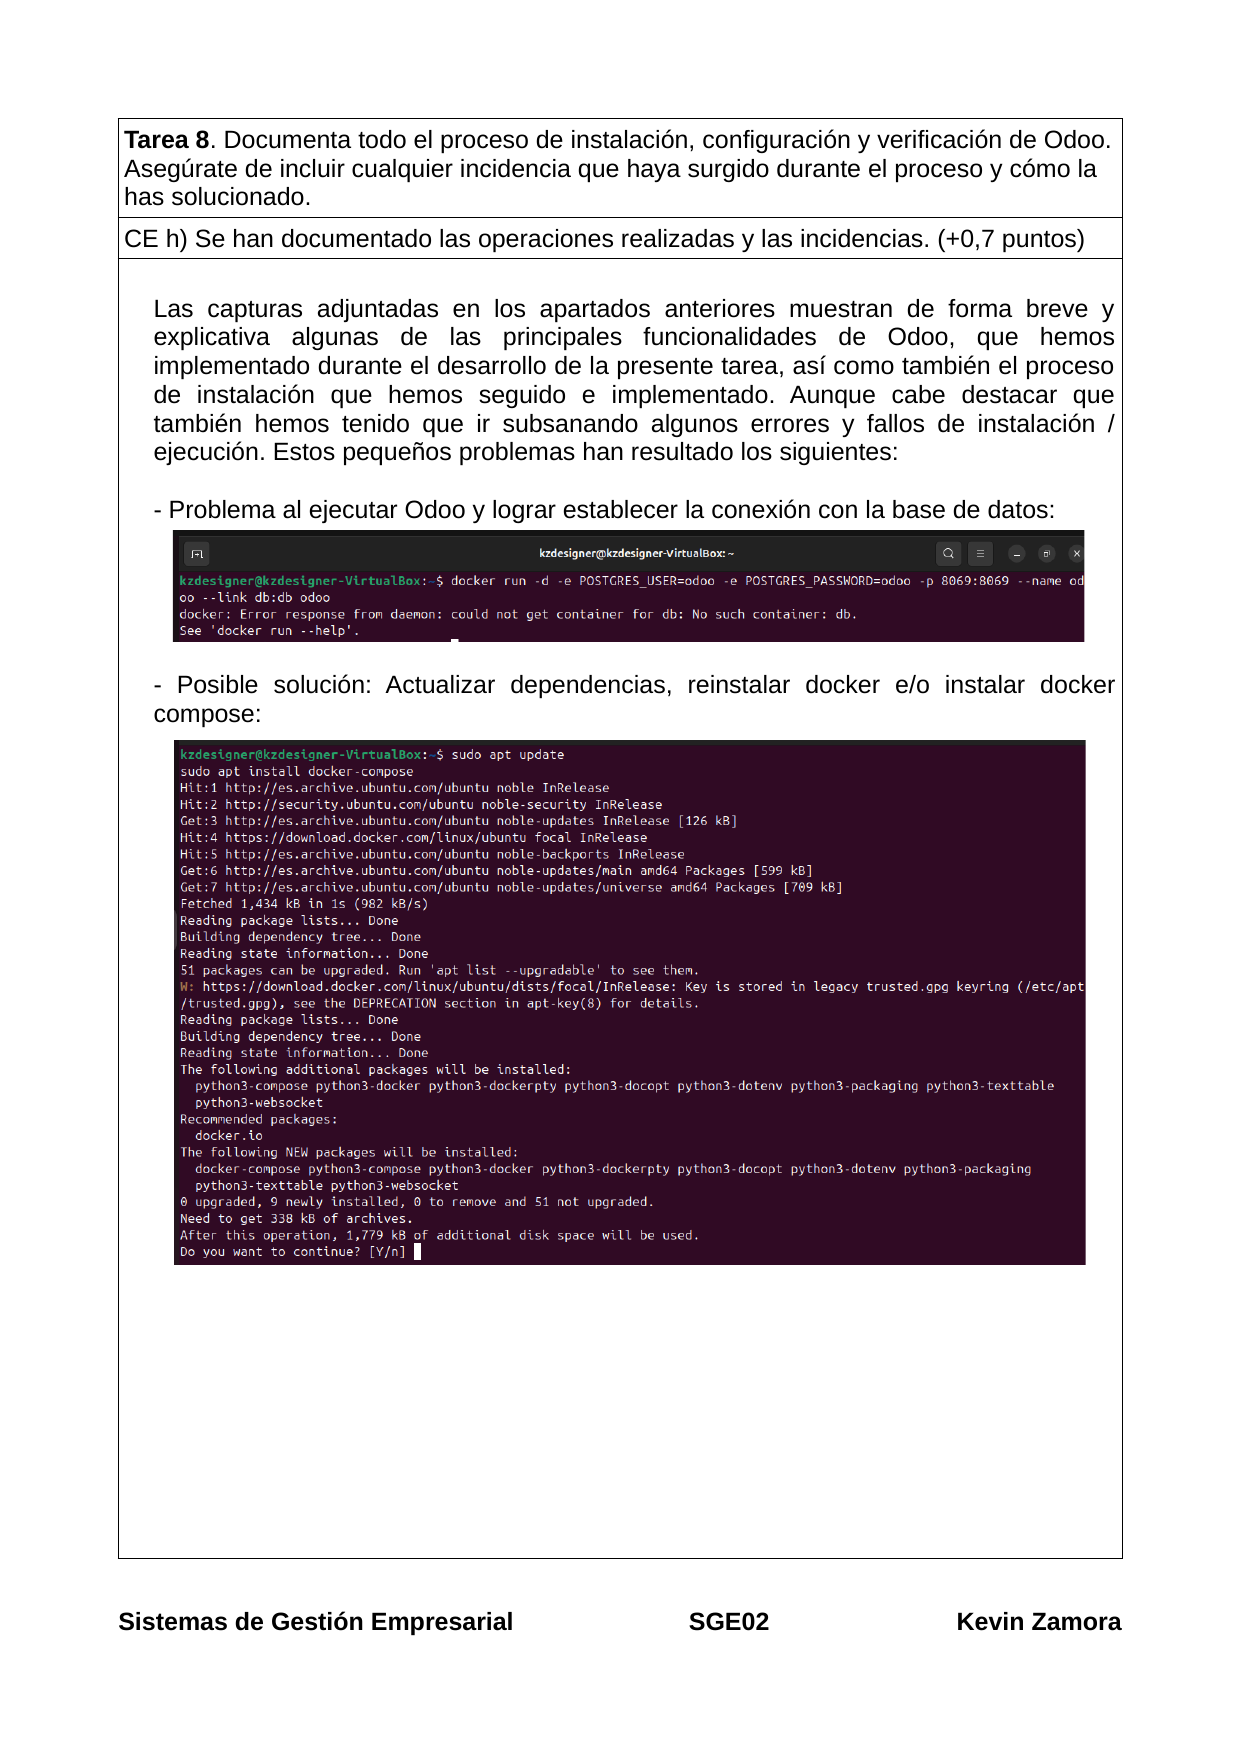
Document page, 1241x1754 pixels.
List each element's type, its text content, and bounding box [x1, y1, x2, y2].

table_cell CE h) Se han documentado las operaciones realizadas y las incidencias. (+0,7 puntos) [119, 218, 1122, 258]
picture [174, 740, 1086, 1265]
picture [172, 530, 1085, 554]
table_header Tarea 8. Documenta todo el proceso de instalación, configuración y verificación de Odoo. Asegúrate de incluir cualquier incidencia que haya surgido durante el proceso y cómo la has solucionado. [119, 119, 1122, 217]
table_cell Las capturas adjuntadas en los apartados anteriores muestran de forma breve y explicativa algunas de las principales funcionalidades de Odoo, que hemos implementado durante el desarrollo de la presente tarea, así como también el proceso de instalación que hemos seguido e implementado. Aunque cabe destacar que también hemos tenido que ir subsanando algunos errores y fallos de instalación / ejecución. Estos pequeños problemas han resultado los siguientes: - Problema al ejecutar Odoo y lograr establecer la conexión con la base de datos: - Posible solución: Actualizar dependencias, reinstalar docker e/o instalar docker compose: [119, 259, 1122, 1558]
